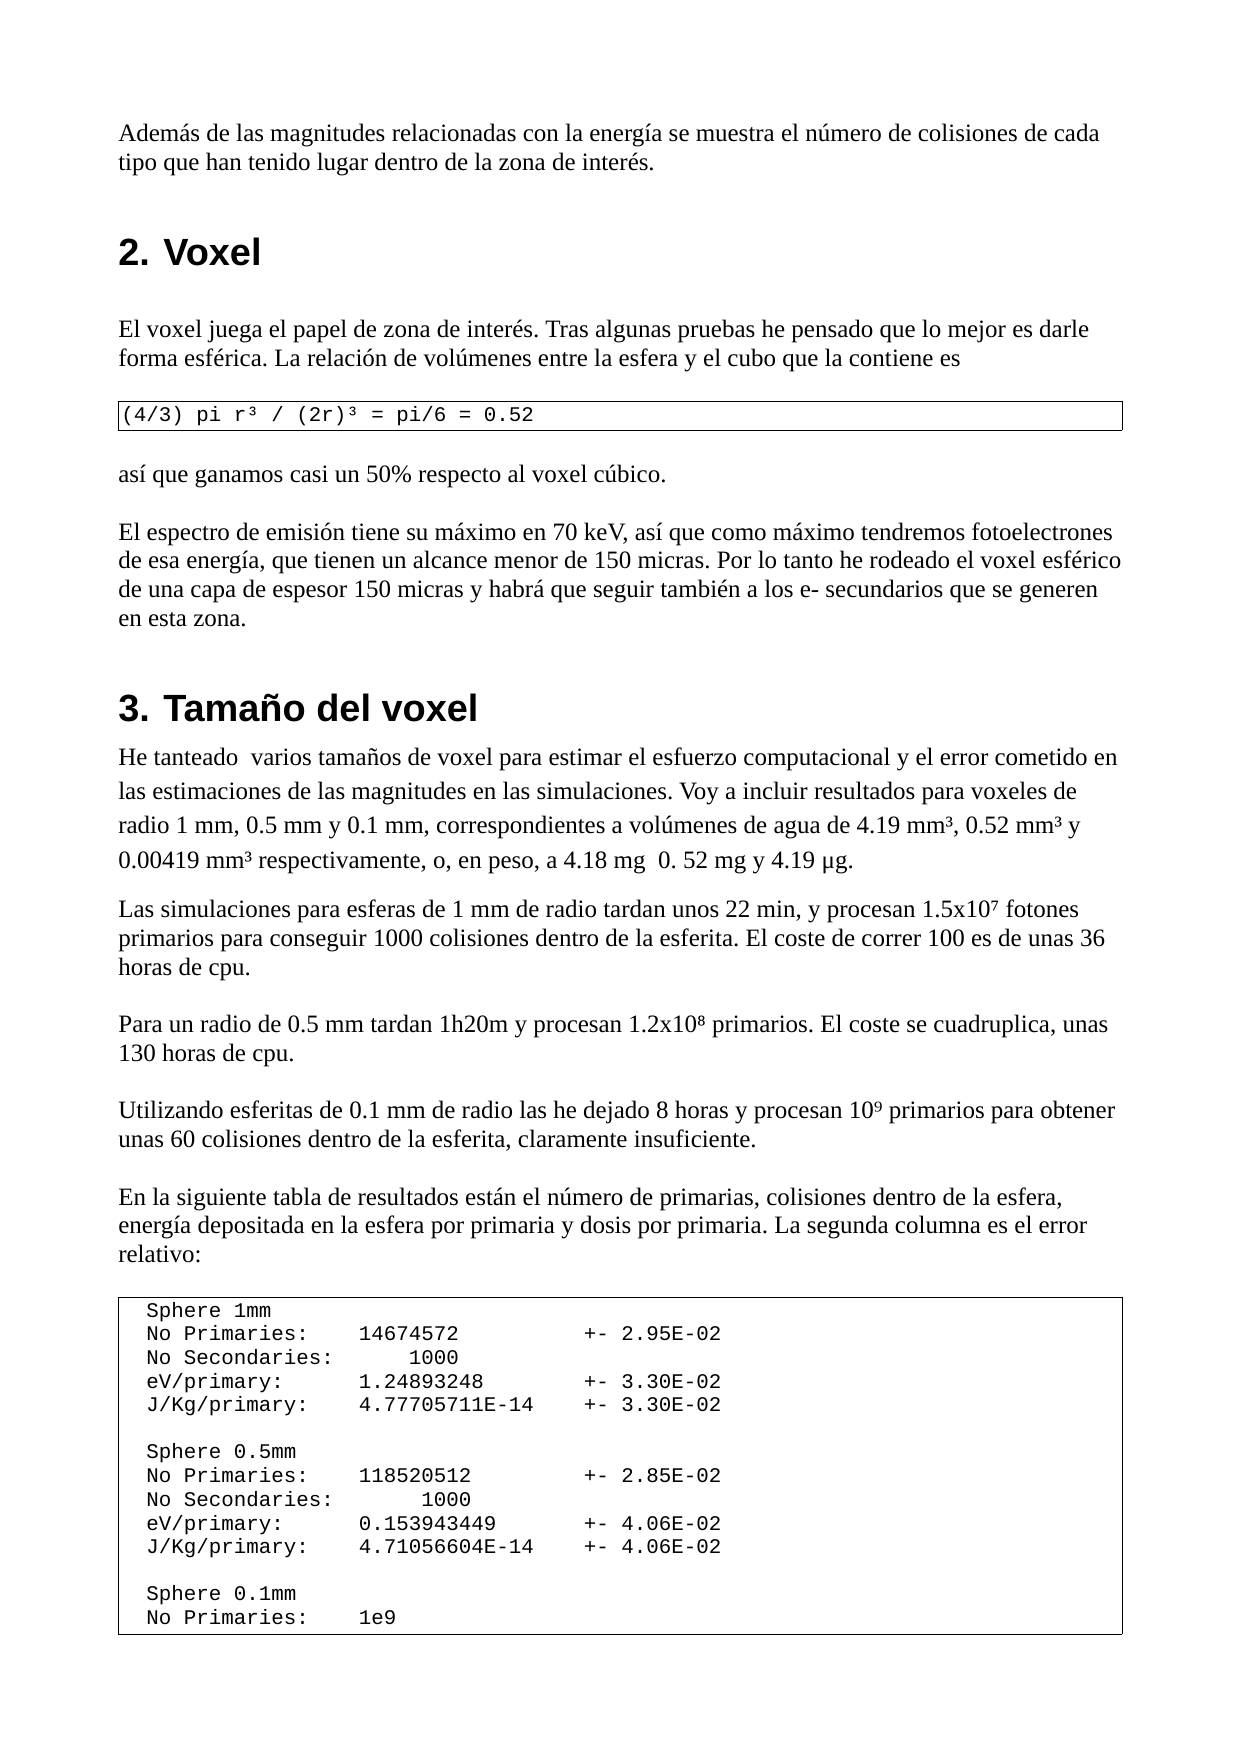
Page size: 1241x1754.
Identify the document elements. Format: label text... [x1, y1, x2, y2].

subtitle Tamaño del voxel [118, 685, 1122, 729]
text Sphere 0.1mm [119, 1580, 1122, 1604]
text J/Kg/primary: 4.77705711E-14 +- 3.30E-02 [119, 1391, 1122, 1418]
text J/Kg/primary: 4.71056604E-14 +- 4.06E-02 [119, 1533, 1122, 1560]
text Utilizando esferitas de 0.1 mm de radio las he dejado 8 horas y procesan 10⁹ primarios para obtener unas 60 colisiones dentro de la esferita, claramente insuficiente. [118, 1095, 1122, 1153]
text Para un radio de 0.5 mm tardan 1h20m y procesan 1.2x10⁸ primarios. El coste se cuadruplica, unas 130 horas de cpu. [118, 1009, 1122, 1067]
text No Primaries: 1e9 [119, 1604, 1122, 1634]
text en esta zona. [118, 603, 1122, 632]
text En la siguiente tabla de resultados están el número de primarias, colisiones dentro de la esfera, energía depositada en la esfera por primaria y dosis por primaria. La segunda columna es el error relativo: [118, 1182, 1122, 1268]
text Las simulaciones para esferas de 1 mm de radio tardan unos 22 min, y procesan 1.5x10⁷ fotones primarios para conseguir 1000 colisiones dentro de la esferita. El coste de correr 100 es de unas 36 horas de cpu. [118, 894, 1122, 980]
text así que ganamos casi un 50% respecto al voxel cúbico. [118, 459, 1122, 488]
text No Secondaries: 1000 [119, 1344, 1122, 1367]
text eV/primary: 0.153943449 +- 4.06E-02 [119, 1509, 1122, 1533]
text No Primaries: 118520512 +- 2.85E-02 [119, 1462, 1122, 1486]
text El espectro de emisión tiene su máximo en 70 keV, así que como máximo tendremos fotoelectrones de esa energía, que tienen un alcance menor de 150 micras. Por lo tanto he rodeado el voxel esférico de una capa de espesor 150 micras y habrá que seguir también a los e- secundarios que se generen [118, 517, 1122, 603]
text No Secondaries: 1000 [119, 1486, 1122, 1509]
text Sphere 0.5mm [119, 1438, 1122, 1462]
text Sphere 1mm [119, 1298, 1122, 1320]
subtitle Voxel [118, 229, 1122, 273]
text No Primaries: 14674572 +- 2.95E-02 [119, 1320, 1122, 1344]
text (4/3) pi r³ / (2r)³ = pi/6 = 0.52 [119, 402, 1122, 430]
text He tanteado varios tamaños de voxel para estimar el esfuerzo computacional y el error cometido en las estimaciones de las magnitudes en las simulaciones. Voy a incluir resultados para voxeles de radio 1 mm, 0.5 mm y 0.1 mm, correspondientes a volúmenes de agua de 4.19 mm³, 0.52 mm³ y 0.00419 mm³ respectivamente, o, en peso, a 4.18 mg 0. 52 mg y 4.19 μg. [118, 742, 1122, 874]
text eV/primary: 1.24893248 +- 3.30E-02 [119, 1367, 1122, 1391]
text Además de las magnitudes relacionadas con la energía se muestra el número de colisiones de cada tipo que han tenido lugar dentro de la zona de interés. [118, 118, 1122, 176]
text El voxel juega el papel de zona de interés. Tras algunas pruebas he pensado que lo mejor es darle forma esférica. La relación de volúmenes entre la esfera y el cubo que la contiene es [118, 314, 1122, 372]
